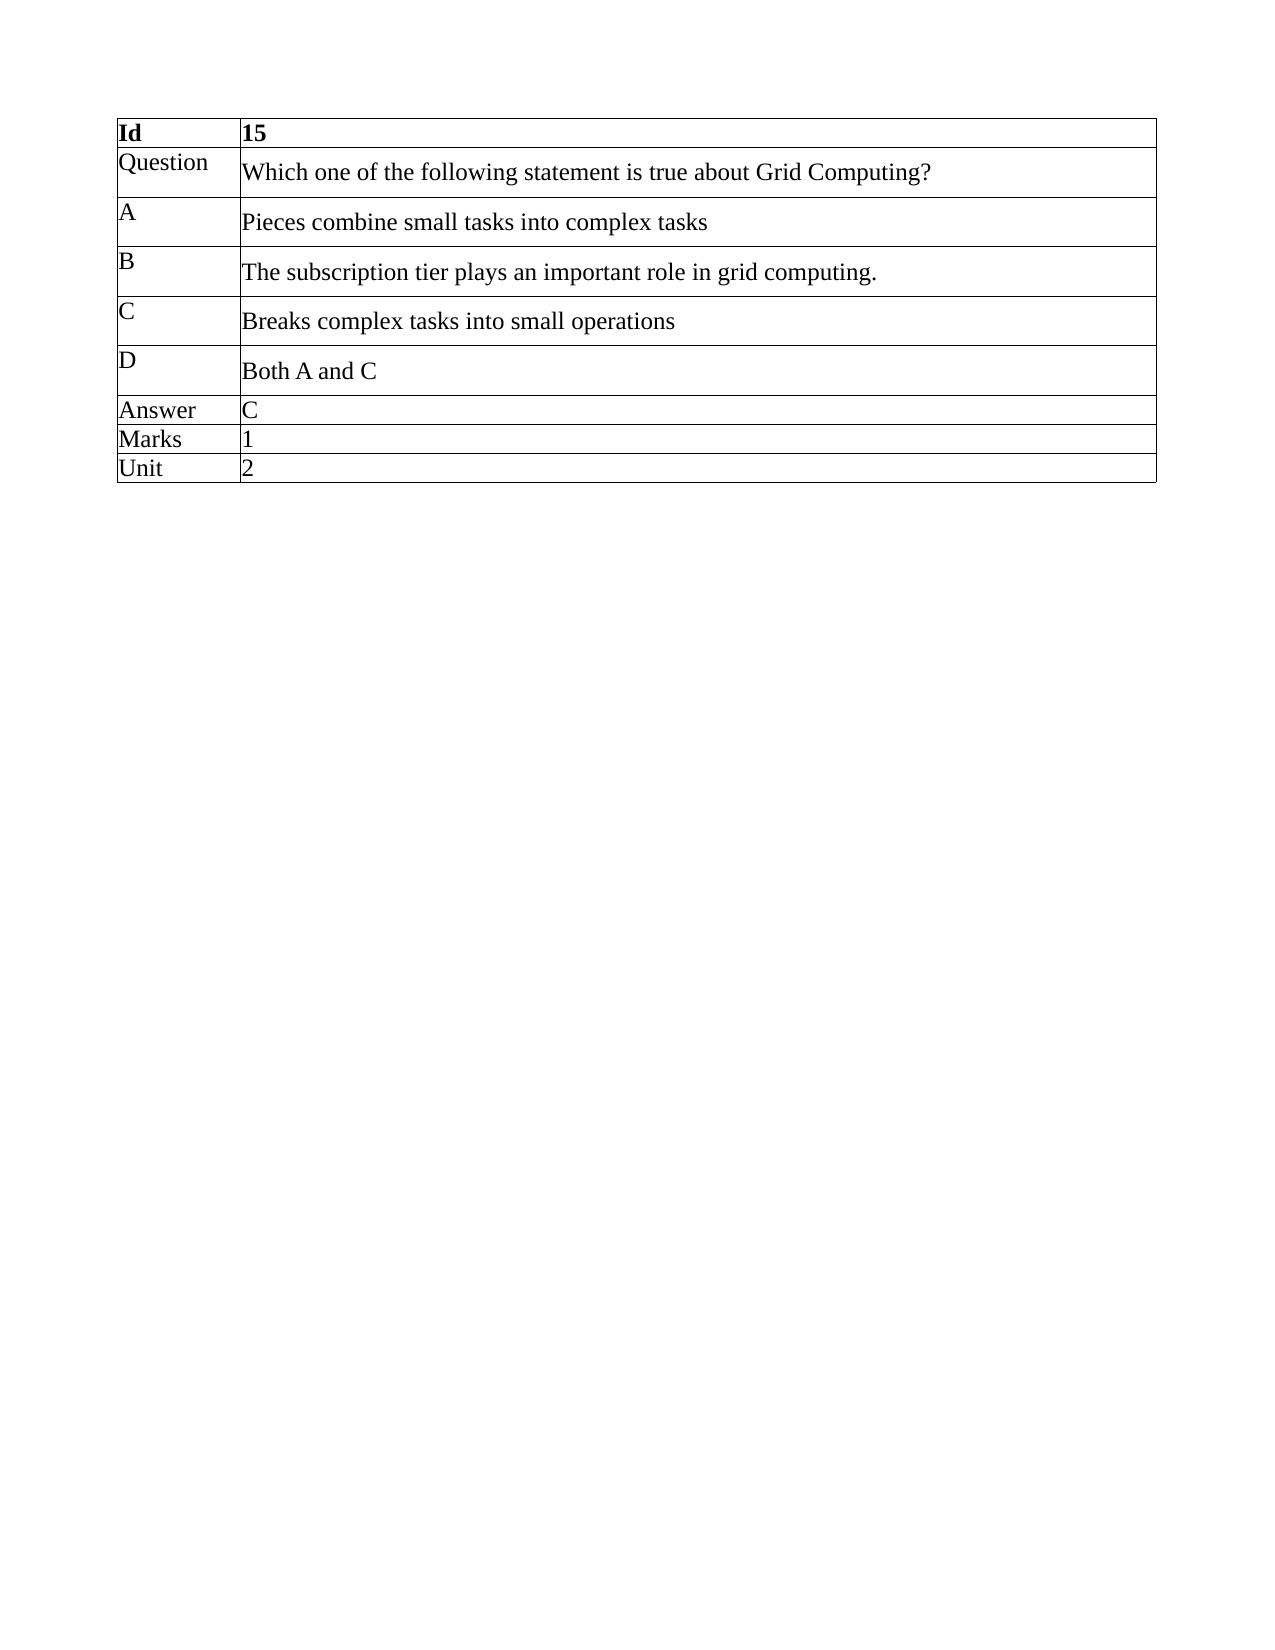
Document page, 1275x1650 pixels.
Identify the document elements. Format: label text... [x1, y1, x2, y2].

table_cell Both A and C [241, 346, 1156, 395]
table_cell 2 [241, 454, 1156, 482]
table_header 15 [241, 119, 1156, 147]
table_cell Question [118, 148, 240, 197]
table_cell Marks [118, 425, 240, 453]
table_cell 1 [241, 425, 1156, 453]
table_cell C [241, 396, 1156, 424]
table_cell B [118, 247, 240, 296]
table_cell Unit [118, 454, 240, 482]
table_cell The subscription tier plays an important role in grid computing. [241, 247, 1156, 296]
table_cell D [118, 346, 240, 395]
table_cell Which one of the following statement is true about Grid Computing? [241, 148, 1156, 197]
table_cell Pieces combine small tasks into complex tasks [241, 198, 1156, 246]
table_cell A [118, 198, 240, 246]
table_cell Breaks complex tasks into small operations [241, 297, 1156, 345]
table_cell Answer [118, 396, 240, 424]
table_header Id [118, 119, 240, 147]
table_cell C [118, 297, 240, 345]
